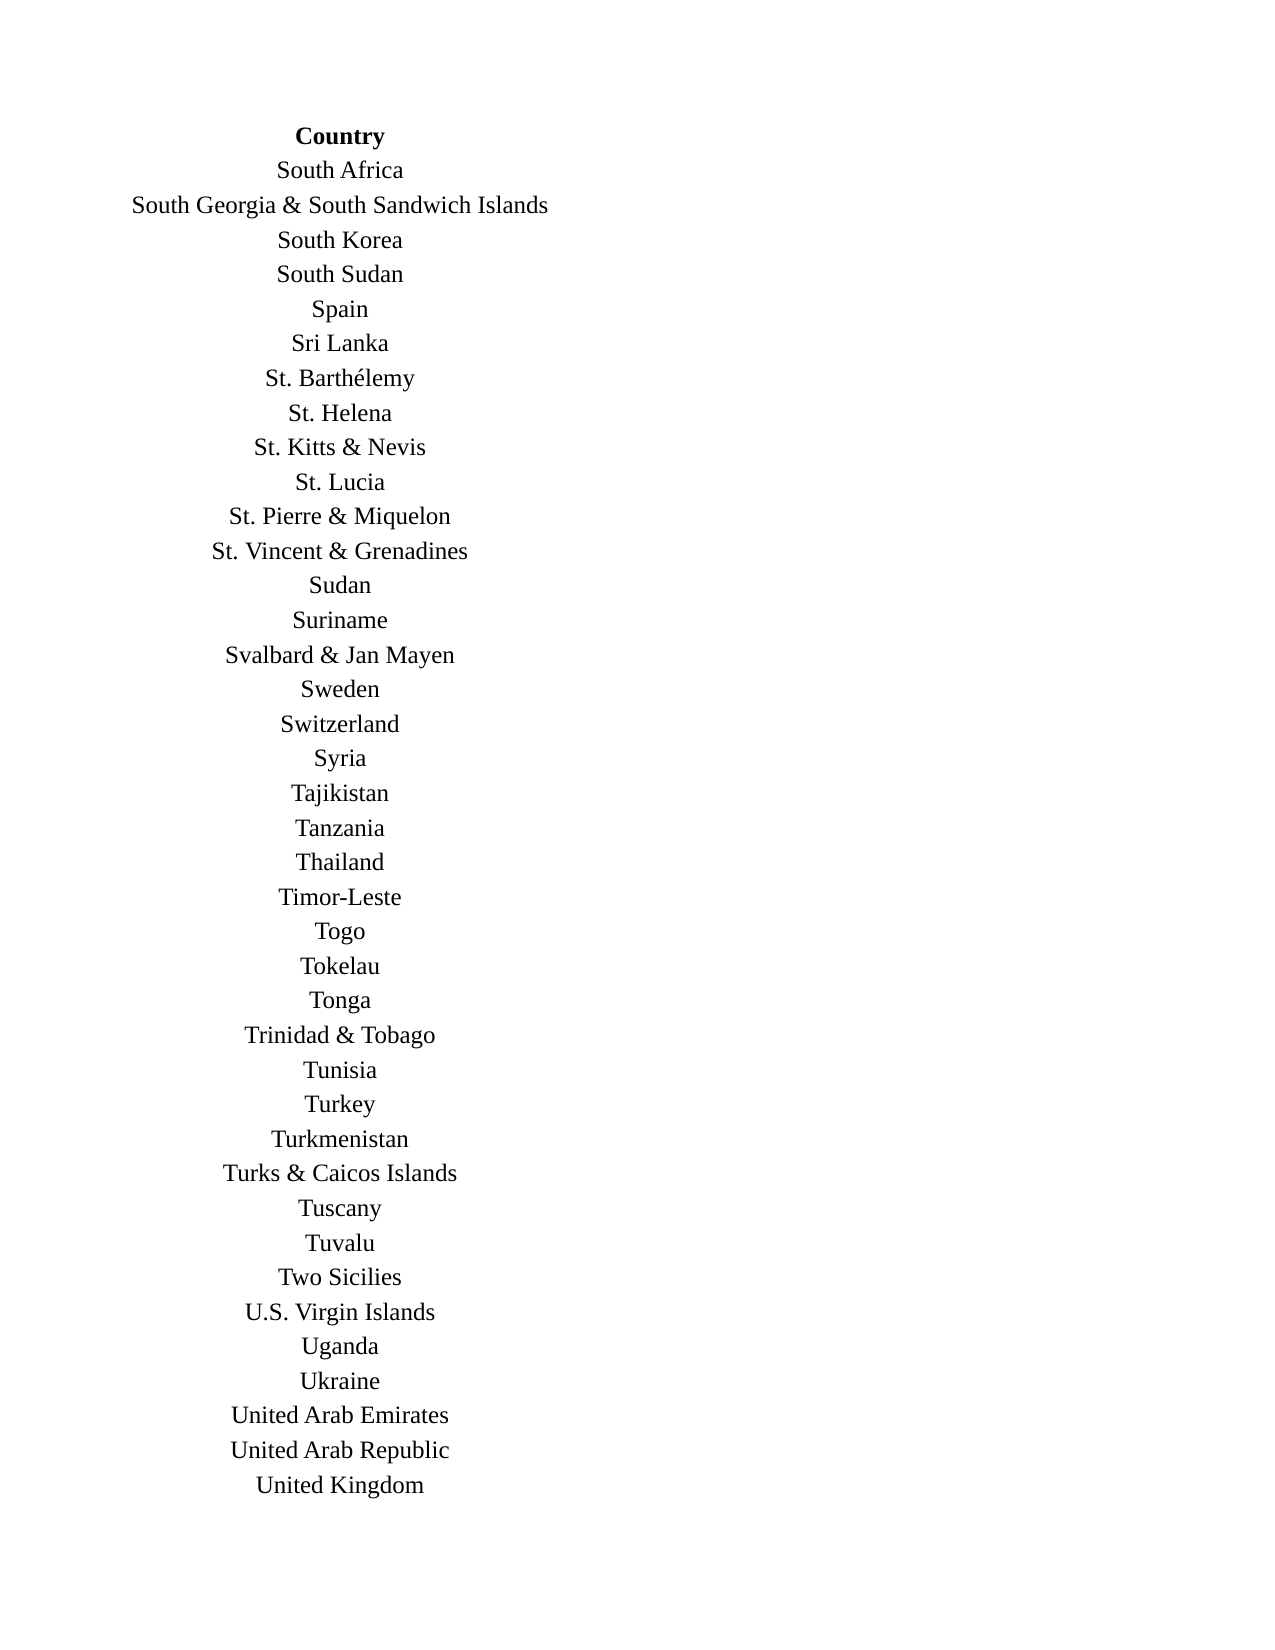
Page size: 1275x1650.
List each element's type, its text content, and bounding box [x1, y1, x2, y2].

table_cell Thailand [118, 844, 562, 879]
table_cell Timor-Leste [118, 879, 562, 913]
table_cell St. Barthélemy [118, 360, 562, 395]
table_cell Two Sicilies [118, 1259, 562, 1294]
table_cell St. Lucia [118, 464, 562, 498]
table_cell Svalbard & Jan Mayen [118, 637, 562, 671]
table_cell Tonga [118, 983, 562, 1017]
table_cell Tuvalu [118, 1225, 562, 1259]
table_cell St. Pierre & Miquelon [118, 499, 562, 533]
table_cell St. Kitts & Nevis [118, 429, 562, 464]
table_cell South Georgia & South Sandwich Islands [118, 187, 562, 222]
table_cell United Arab Emirates [118, 1398, 562, 1432]
table_cell Turkey [118, 1086, 562, 1121]
table_cell Uganda [118, 1329, 562, 1363]
table_cell United Kingdom [118, 1467, 562, 1501]
table_cell Sweden [118, 671, 562, 706]
table_cell St. Vincent & Grenadines [118, 533, 562, 568]
table_cell Togo [118, 914, 562, 948]
table_cell U.S. Virgin Islands [118, 1294, 562, 1328]
table_cell United Arab Republic [118, 1432, 562, 1467]
table_cell Tanzania [118, 810, 562, 844]
table_cell Ukraine [118, 1363, 562, 1398]
table_cell Turks & Caicos Islands [118, 1156, 562, 1190]
table_cell Tokelau [118, 948, 562, 983]
table_cell Switzerland [118, 706, 562, 741]
table_cell South Sudan [118, 256, 562, 291]
table_cell Trinidad & Tobago [118, 1017, 562, 1052]
table_cell South Africa [118, 153, 562, 187]
table_header Country [118, 118, 562, 153]
table_cell Suriname [118, 602, 562, 637]
table_cell Syria [118, 741, 562, 775]
table_cell Spain [118, 291, 562, 326]
table_cell St. Helena [118, 395, 562, 429]
table_cell Sudan [118, 568, 562, 602]
table_cell Turkmenistan [118, 1121, 562, 1156]
table_cell Sri Lanka [118, 326, 562, 360]
table_cell Tunisia [118, 1052, 562, 1086]
table_cell South Korea [118, 222, 562, 256]
table_cell Tuscany [118, 1190, 562, 1225]
table_cell Tajikistan [118, 775, 562, 810]
